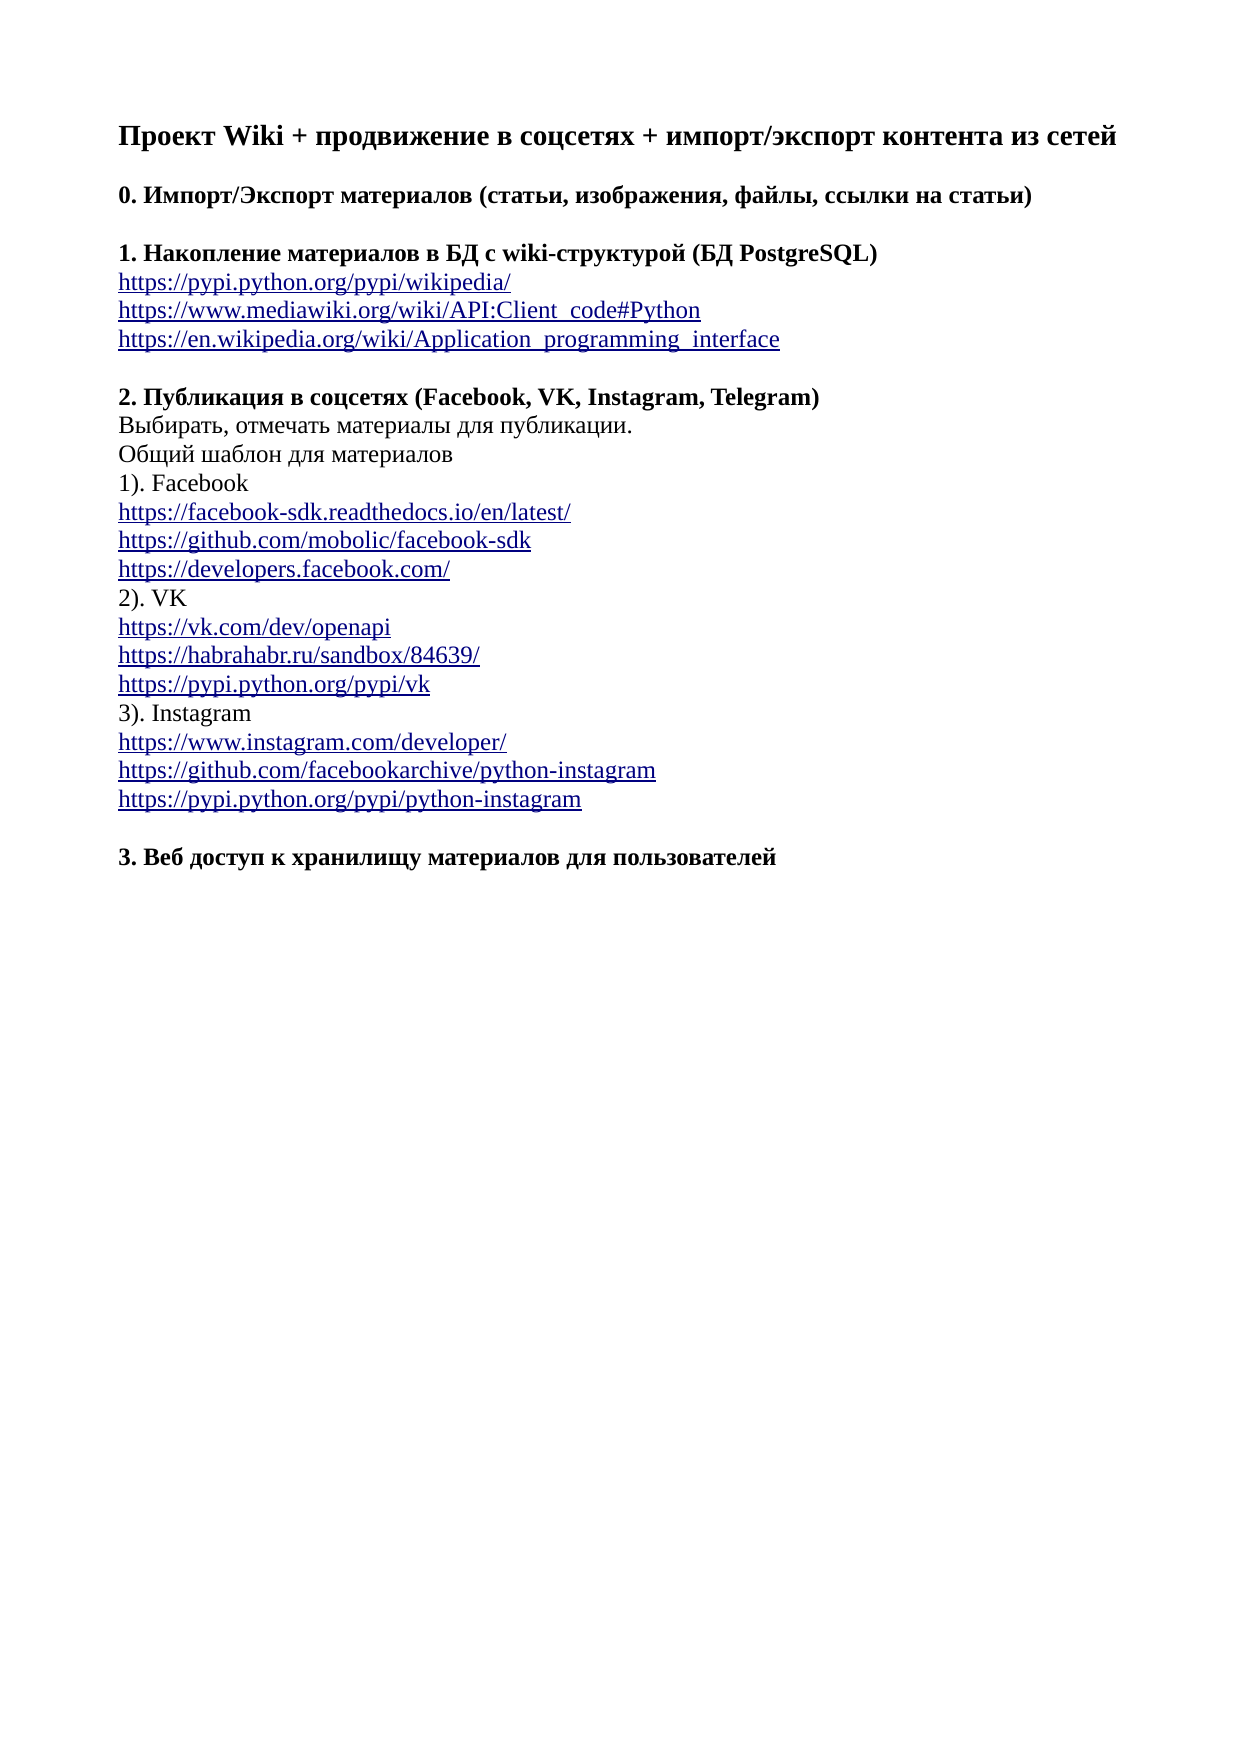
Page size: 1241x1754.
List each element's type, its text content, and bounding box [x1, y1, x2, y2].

text https://developers.facebook.com/ [118, 554, 1122, 583]
text https://habrahabr.ru/sandbox/84639/ [118, 640, 1122, 669]
text https://facebook-sdk.readthedocs.io/en/latest/ [118, 497, 1122, 525]
text https://pypi.python.org/pypi/vk [118, 669, 1122, 698]
text 2). VK [118, 583, 1122, 612]
text https://www.instagram.com/developer/ [118, 727, 1122, 755]
text 1). Facebook [118, 468, 1122, 497]
text 0. Импорт/Экспорт материалов (статьи, изображения, файлы, ссылки на статьи) [118, 180, 1122, 209]
text https://www.mediawiki.org/wiki/API:Client_code#Python [118, 295, 1122, 324]
text 3). Instagram [118, 698, 1122, 727]
text https://github.com/mobolic/facebook-sdk [118, 525, 1122, 554]
text https://pypi.python.org/pypi/python-instagram [118, 784, 1122, 813]
text https://github.com/facebookarchive/python-instagram [118, 755, 1122, 784]
text 1. Накопление материалов в БД с wiki-структурой (БД PostgreSQL) [118, 238, 1122, 267]
text https://vk.com/dev/openapi [118, 612, 1122, 640]
text Проект Wiki + продвижение в соцсетях + импорт/экспорт контента из сетей [118, 118, 1122, 152]
text https://en.wikipedia.org/wiki/Application_programming_interface [118, 324, 1122, 353]
text https://pypi.python.org/pypi/wikipedia/ [118, 267, 1122, 295]
text Общий шаблон для материалов [118, 439, 1122, 468]
text 3. Веб доступ к хранилищу материалов для пользователей [118, 842, 1122, 870]
text 2. Публикация в соцсетях (Facebook, VK, Instagram, Telegram) [118, 382, 1122, 410]
text Выбирать, отмечать материалы для публикации. [118, 410, 1122, 439]
